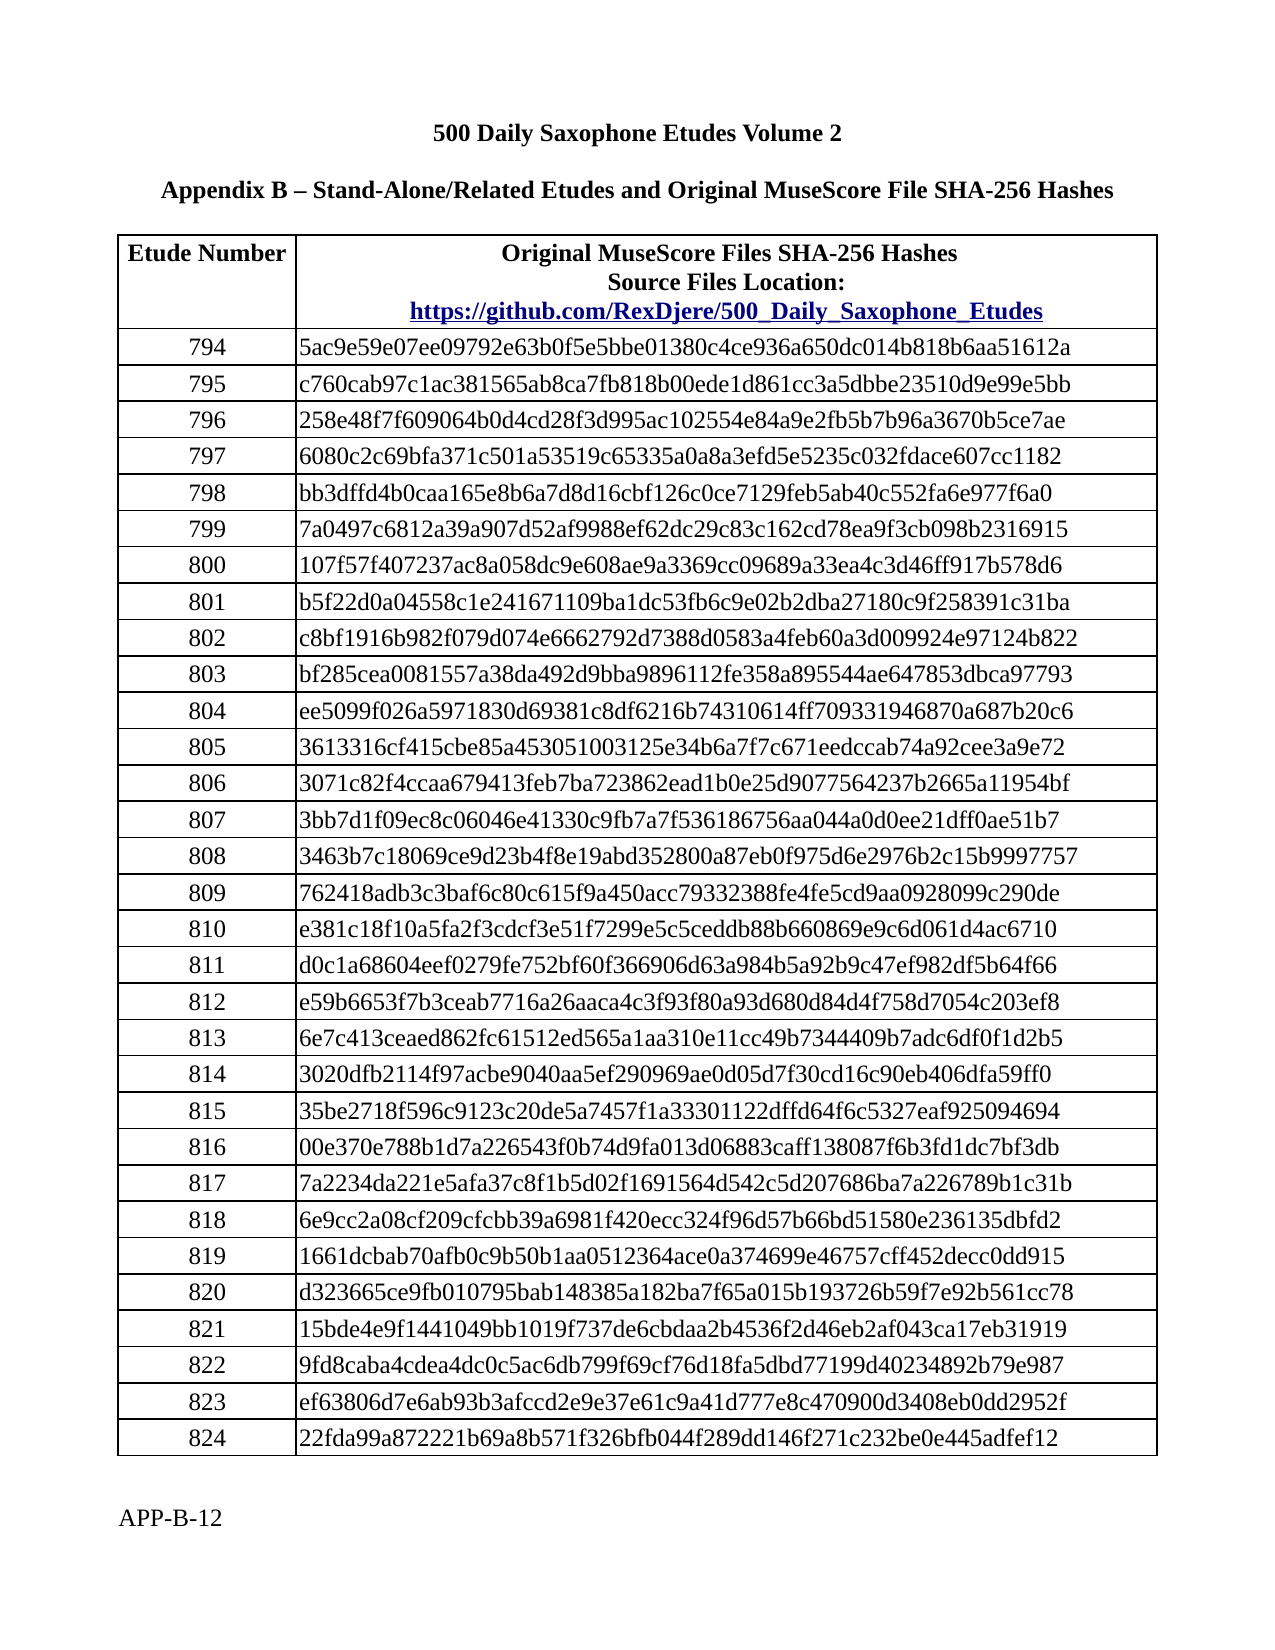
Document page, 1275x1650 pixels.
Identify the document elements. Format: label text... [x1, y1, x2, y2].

table_cell 22fda99a872221b69a8b571f326bfb044f289dd146f271c232be0e445adfef12 [297, 1420, 1156, 1455]
table_cell 3020dfb2114f97acbe9040aa5ef290969ae0d05d7f30cd16c90eb406dfa59ff0 [297, 1056, 1156, 1091]
table_cell 3463b7c18069ce9d23b4f8e19abd352800a87eb0f975d6e2976b2c15b9997757 [297, 838, 1156, 873]
table_cell 814 [119, 1056, 295, 1091]
table_cell 5ac9e59e07ee09792e63b0f5e5bbe01380c4ce936a650dc014b818b6aa51612a [297, 329, 1156, 364]
table_cell 824 [119, 1420, 295, 1455]
table_cell 3613316cf415cbe85a453051003125e34b6a7f7c671eedccab74a92cee3a9e72 [297, 729, 1156, 764]
table_cell 804 [119, 693, 295, 728]
table_cell 794 [119, 329, 295, 364]
table_cell 35be2718f596c9123c20de5a7457f1a33301122dffd64f6c5327eaf925094694 [297, 1093, 1156, 1127]
table_cell 801 [119, 584, 295, 618]
table_header Original MuseScore Files SHA-256 Hashes Source Files Location: https://github.com/RexDjere/500_Daily_Saxophone_Etudes [297, 236, 1156, 328]
table_cell 813 [119, 1020, 295, 1055]
table_cell 258e48f7f609064b0d4cd28f3d995ac102554e84a9e2fb5b7b96a3670b5ce7ae [297, 402, 1156, 437]
table_cell 3071c82f4ccaa679413feb7ba723862ead1b0e25d9077564237b2665a11954bf [297, 766, 1156, 800]
table_cell 7a0497c6812a39a907d52af9988ef62dc29c83c162cd78ea9f3cb098b2316915 [297, 511, 1156, 546]
table_cell 823 [119, 1384, 295, 1418]
table_cell 818 [119, 1202, 295, 1237]
table_cell 6080c2c69bfa371c501a53519c65335a0a8a3efd5e5235c032fdace607cc1182 [297, 438, 1156, 473]
table_cell 799 [119, 511, 295, 546]
table_cell 9fd8caba4cdea4dc0c5ac6db799f69cf76d18fa5dbd77199d40234892b79e987 [297, 1347, 1156, 1382]
table_cell 6e7c413ceaed862fc61512ed565a1aa310e11cc49b7344409b7adc6df0f1d2b5 [297, 1020, 1156, 1055]
table_cell e59b6653f7b3ceab7716a26aaca4c3f93f80a93d680d84d4f758d7054c203ef8 [297, 984, 1156, 1018]
table_cell d323665ce9fb010795bab148385a182ba7f65a015b193726b59f7e92b561cc78 [297, 1275, 1156, 1309]
table_cell 1661dcbab70afb0c9b50b1aa0512364ace0a374699e46757cff452decc0dd915 [297, 1238, 1156, 1273]
table_cell 811 [119, 947, 295, 982]
table_cell 815 [119, 1093, 295, 1127]
table_cell e381c18f10a5fa2f3cdcf3e51f7299e5c5ceddb88b660869e9c6d061d4ac6710 [297, 911, 1156, 946]
table_cell ef63806d7e6ab93b3afccd2e9e37e61c9a41d777e8c470900d3408eb0dd2952f [297, 1384, 1156, 1418]
table_cell 808 [119, 838, 295, 873]
table_cell d0c1a68604eef0279fe752bf60f366906d63a984b5a92b9c47ef982df5b64f66 [297, 947, 1156, 982]
table_cell 812 [119, 984, 295, 1018]
table_cell 798 [119, 475, 295, 509]
table_cell 802 [119, 620, 295, 655]
table_cell b5f22d0a04558c1e241671109ba1dc53fb6c9e02b2dba27180c9f258391c31ba [297, 584, 1156, 618]
table_cell c8bf1916b982f079d074e6662792d7388d0583a4feb60a3d009924e97124b822 [297, 620, 1156, 655]
table_cell 820 [119, 1275, 295, 1309]
table_cell 821 [119, 1311, 295, 1346]
table_cell 6e9cc2a08cf209cfcbb39a6981f420ecc324f96d57b66bd51580e236135dbfd2 [297, 1202, 1156, 1237]
table_cell 805 [119, 729, 295, 764]
table_cell 816 [119, 1129, 295, 1164]
table_cell 107f57f407237ac8a058dc9e608ae9a3369cc09689a33ea4c3d46ff917b578d6 [297, 547, 1156, 582]
table_cell bf285cea0081557a38da492d9bba9896112fe358a895544ae647853dbca97793 [297, 657, 1156, 691]
table_cell 803 [119, 657, 295, 691]
table_cell 3bb7d1f09ec8c06046e41330c9fb7a7f536186756aa044a0d0ee21dff0ae51b7 [297, 802, 1156, 837]
table_cell 00e370e788b1d7a226543f0b74d9fa013d06883caff138087f6b3fd1dc7bf3db [297, 1129, 1156, 1164]
table_cell 795 [119, 366, 295, 400]
table_cell 807 [119, 802, 295, 837]
table_cell 796 [119, 402, 295, 437]
table_cell 810 [119, 911, 295, 946]
table_cell 822 [119, 1347, 295, 1382]
table_cell ee5099f026a5971830d69381c8df6216b74310614ff709331946870a687b20c6 [297, 693, 1156, 728]
table_cell 809 [119, 875, 295, 909]
table_cell 800 [119, 547, 295, 582]
table_cell 797 [119, 438, 295, 473]
table_cell 15bde4e9f1441049bb1019f737de6cbdaa2b4536f2d46eb2af043ca17eb31919 [297, 1311, 1156, 1346]
table_cell c760cab97c1ac381565ab8ca7fb818b00ede1d861cc3a5dbbe23510d9e99e5bb [297, 366, 1156, 400]
table_cell 817 [119, 1166, 295, 1200]
table_header Etude Number [119, 236, 295, 328]
table_cell 762418adb3c3baf6c80c615f9a450acc79332388fe4fe5cd9aa0928099c290de [297, 875, 1156, 909]
table_cell 819 [119, 1238, 295, 1273]
table_cell 7a2234da221e5afa37c8f1b5d02f1691564d542c5d207686ba7a226789b1c31b [297, 1166, 1156, 1200]
table_cell 806 [119, 766, 295, 800]
table_cell bb3dffd4b0caa165e8b6a7d8d16cbf126c0ce7129feb5ab40c552fa6e977f6a0 [297, 475, 1156, 509]
